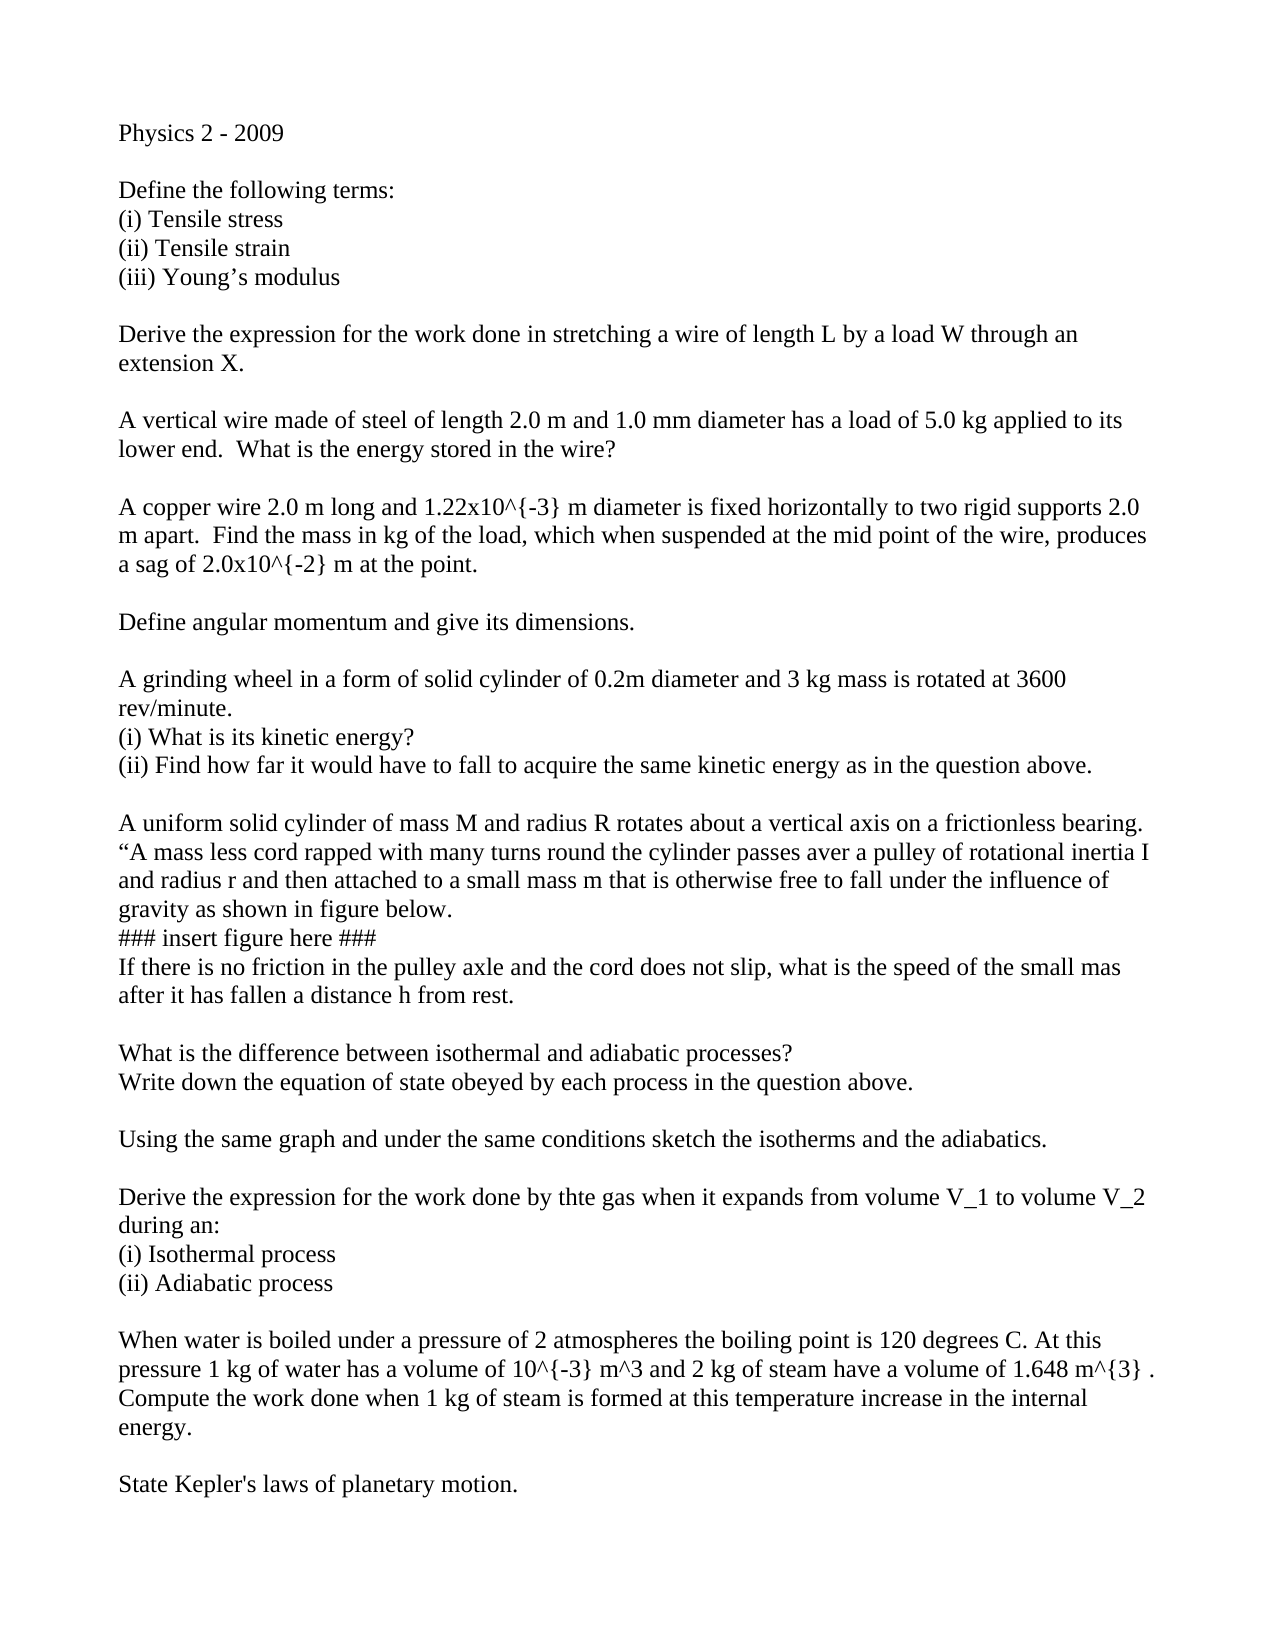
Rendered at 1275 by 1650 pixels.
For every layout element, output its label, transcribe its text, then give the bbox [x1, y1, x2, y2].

text Write down the equation of state obeyed by each process in the question above. [118, 1067, 1157, 1096]
text Derive the expression for the work done in stretching a wire of length L by a load W through an extension X. [118, 319, 1157, 377]
text (i) Isothermal process [118, 1239, 1157, 1268]
text When water is boiled under a pressure of 2 atmospheres the boiling point is 120 degrees C. At this pressure 1 kg of water has a volume of 10^{-3} m^3 and 2 kg of steam have a volume of 1.648 m^{3} . Compute the work done when 1 kg of steam is formed at this temperature increase in the internal energy. [118, 1326, 1157, 1441]
text (ii) Find how far it would have to fall to acquire the same kinetic energy as in the question above. [118, 751, 1157, 779]
text (ii) Tensile strain [118, 233, 1157, 262]
text (i) What is its kinetic energy? [118, 722, 1157, 751]
text ### insert figure here ### [118, 923, 1157, 952]
text What is the difference between isothermal and adiabatic processes? [118, 1038, 1157, 1067]
text (ii) Adiabatic process [118, 1268, 1157, 1297]
text A vertical wire made of steel of length 2.0 m and 1.0 mm diameter has a load of 5.0 kg applied to its lower end. What is the energy stored in the wire? [118, 406, 1157, 463]
text Define the following terms: [118, 176, 1157, 204]
text Using the same graph and under the same conditions sketch the isotherms and the adiabatics. [118, 1124, 1157, 1153]
text A copper wire 2.0 m long and 1.22x10^{-3} m diameter is fixed horizontally to two rigid supports 2.0 m apart. Find the mass in kg of the load, which when suspended at the mid point of the wire, produces a sag of 2.0x10^{-2} m at the point. [118, 492, 1157, 578]
text (iii) Young’s modulus [118, 262, 1157, 291]
text If there is no friction in the pulley axle and the cord does not slip, what is the speed of the small mas after it has fallen a distance h from rest. [118, 952, 1157, 1009]
text A grinding wheel in a form of solid cylinder of 0.2m diameter and 3 kg mass is rotated at 3600 rev/minute. [118, 664, 1157, 722]
text Define angular momentum and give its dimensions. [118, 607, 1157, 636]
text Derive the expression for the work done by thte gas when it expands from volume V_1 to volume V_2 during an: [118, 1182, 1157, 1239]
text (i) Tensile stress [118, 204, 1157, 233]
text A uniform solid cylinder of mass M and radius R rotates about a vertical axis on a frictionless bearing. “A mass less cord rapped with many turns round the cylinder passes aver a pulley of rotational inertia I and radius r and then attached to a small mass m that is otherwise free to fall under the influence of gravity as shown in figure below. [118, 808, 1157, 923]
text Physics 2 - 2009 [118, 118, 1157, 147]
text State Kepler's laws of planetary motion. [118, 1469, 1157, 1498]
